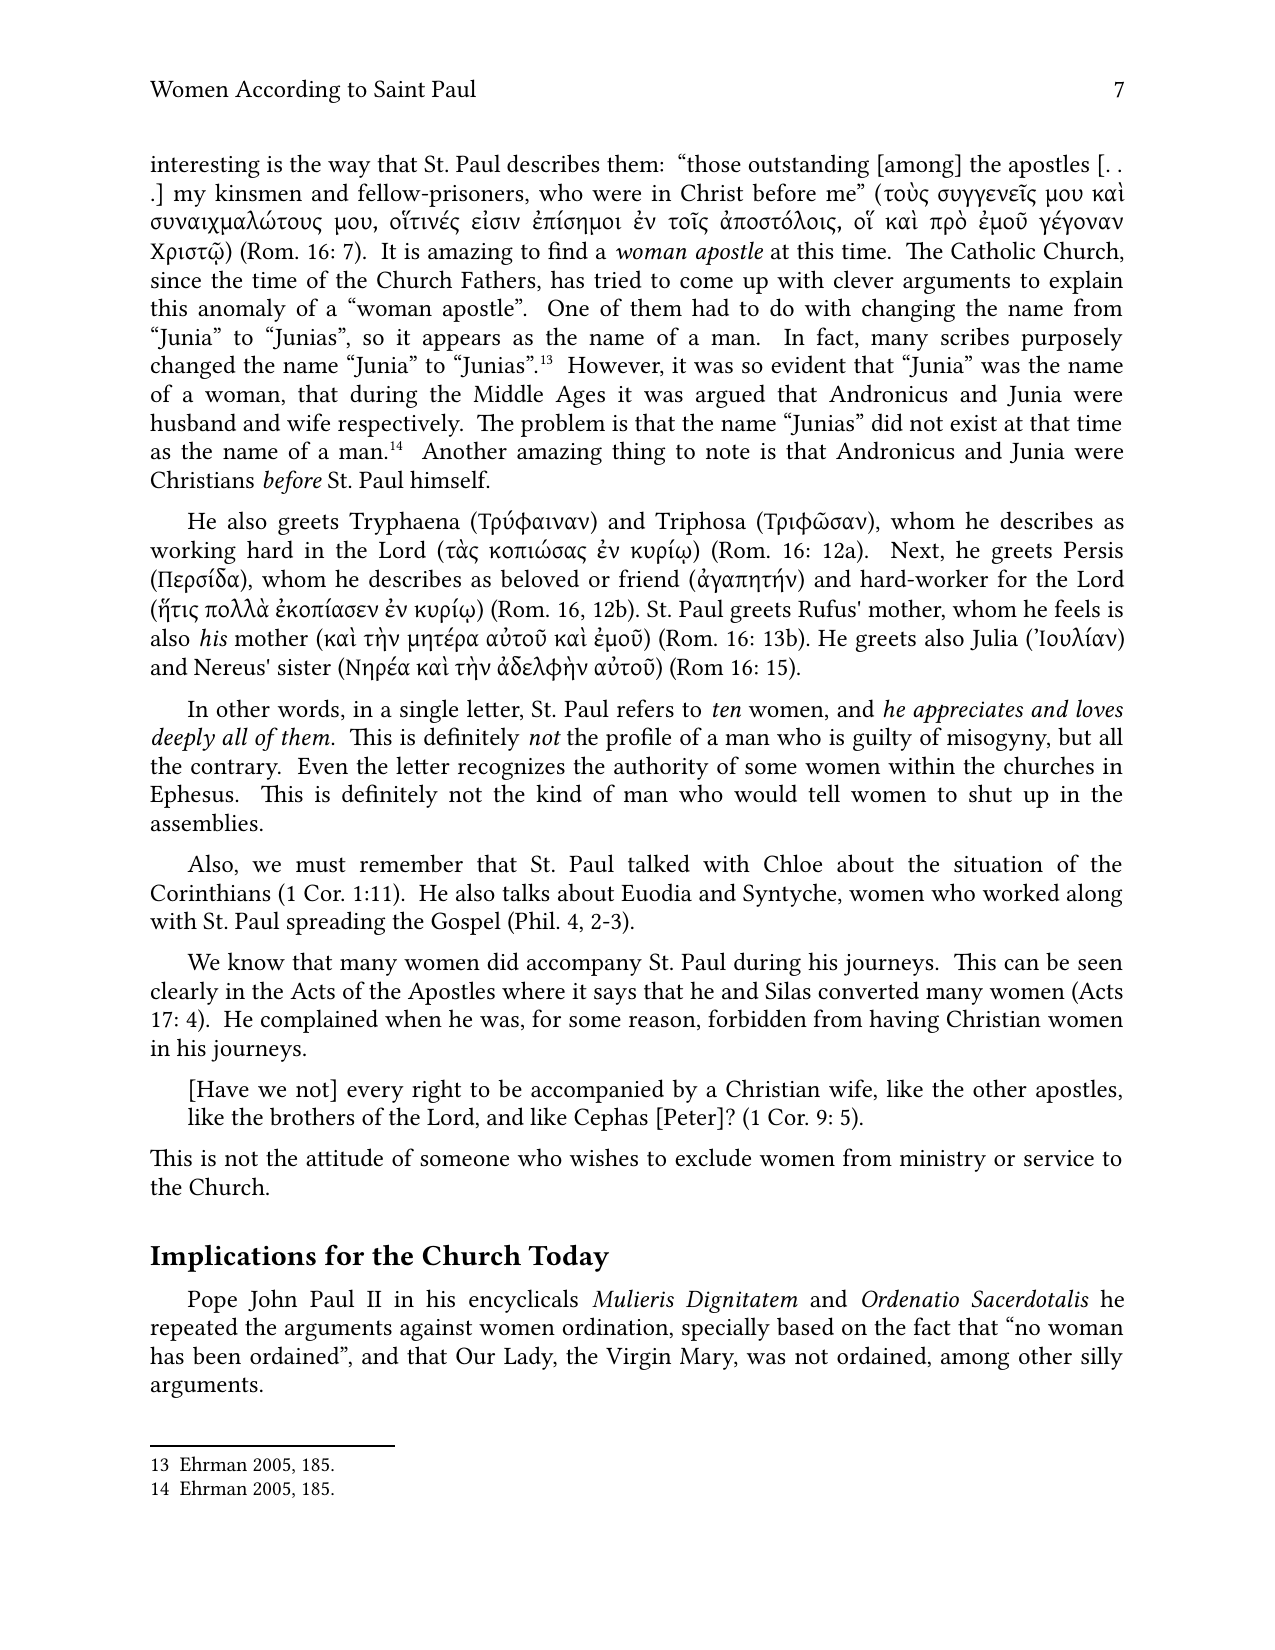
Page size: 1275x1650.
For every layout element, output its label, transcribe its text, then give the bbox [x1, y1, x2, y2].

text Pope John Paul II in his encyclicals Mulieris Dignitatem and Ordenatio Sacerdotalis he repeated the arguments against women ordination, specially based on the fact that “no woman has been ordained”, and that Our Lady, the Virgin Mary, was not ordained, among other silly arguments. [150, 1285, 1125, 1399]
text This is not the attitude of someone who wishes to exclude women from ministry or service to the Church. [150, 1144, 1125, 1202]
text We know that many women did accompany St. Paul during his journeys. This can be seen clearly in the Acts of the Apostles where it says that he and Silas converted many women (Acts 17: 4). He complained when he was, for some reason, forbidden from having Christian women in his journeys. [150, 948, 1125, 1062]
text [Have we not] every right to be accompanied by a Christian wife, like the other apostles, like the brothers of the Lord, and like Cephas [Peter]? (1 Cor. 9: 5). [187, 1075, 1125, 1132]
text Ehrman 2005, 185. [150, 1452, 1125, 1476]
text He also greets Tryphaena (Τρύϕαιναν) and Triphosa (Τριϕῶσαν), whom he describes as working hard in the Lord (τὰς κοπιώσας ἐν κυρίῳ) (Rom. 16: 12a). Next, he greets Persis (Περσίδα), whom he describes as beloved or friend (ἀγαπητήν) and hard-worker for the Lord (ἥτις πολλὰ ἐκοπίασεν ἐν κυρίῳ) (Rom. 16, 12b). St. Paul greets Rufus' mother, whom he feels is also his mother (καὶ τὴν μητέρα αὐτοῦ καὶ ἐμοῦ) (Rom. 16: 13b). He greets also Julia (Ἰουλίαν) and Nereus' sister (Νηρέα καὶ τὴν ἀδελϕὴν αὐτοῦ) (Rom 16: 15). [150, 507, 1125, 682]
text interesting is the way that St. Paul describes them: “those outstanding [among] the apostles [. . .] my kinsmen and fellow-prisoners, who were in Christ before me” (τοὺς συγγενεῖς μου καὶ συναιχμαλώτους μου, οἵτινές εἰσιν ἐπίσημοι ἐν τοῖς ἀποστόλοις, οἵ καὶ πρὸ ἐμοῦ γέγοναν Χριστῷ) (Rom. 16: 7). It is amazing to find a woman apostle at this time. The Catholic Church, since the time of the Church Fathers, has tried to come up with clever arguments to explain this anomaly of a “woman apostle”. One of them had to do with changing the name from “Junia” to “Junias”, so it appears as the name of a man. In fact, many scribes purposely changed the name “Junia” to “Junias”. However, it was so evident that “Junia” was the name of a woman, that during the Middle Ages it was argued that Andronicus and Junia were husband and wife respectively. The problem is that the name “Junias” did not exist at that time as the name of a man. Another amazing thing to note is that Andronicus and Junia were Christians before St. Paul himself. [150, 150, 1125, 494]
text Also, we must remember that St. Paul talked with Chloe about the situation of the Corinthians (1 Cor. 1:11). He also talks about Euodia and Syntyche, women who worked along with St. Paul spreading the Gospel (Phil. 4, 2-3). [150, 850, 1125, 936]
text Ehrman 2005, 185. [150, 1476, 1125, 1500]
subtitle Implications for the Church Today [150, 1239, 1125, 1272]
text In other words, in a single letter, St. Paul refers to ten women, and he appreciates and loves deeply all of them. This is definitely not the profile of a man who is guilty of misogyny, but all the contrary. Even the letter recognizes the authority of some women within the churches in Ephesus. This is definitely not the kind of man who would tell women to shut up in the assemblies. [150, 695, 1125, 838]
